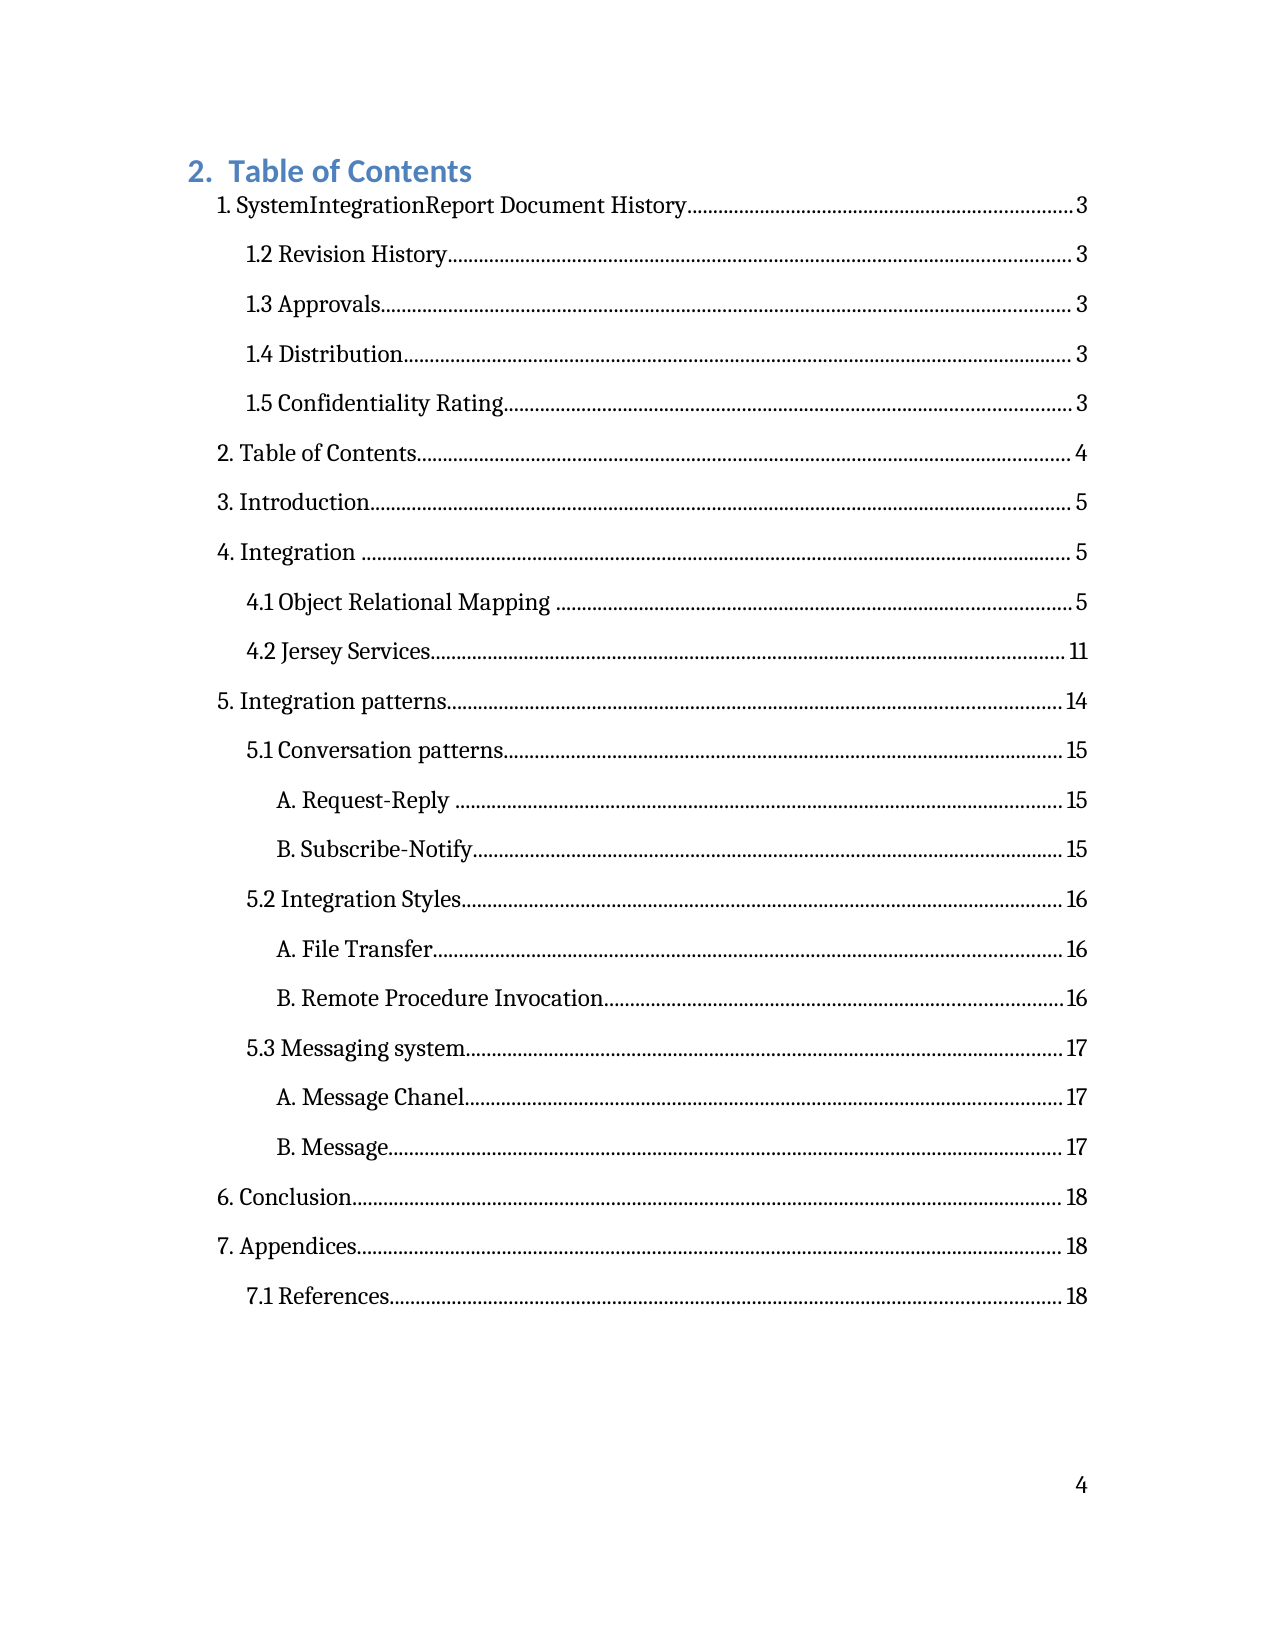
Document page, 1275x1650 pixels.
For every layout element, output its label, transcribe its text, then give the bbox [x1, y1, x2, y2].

text 5.2 Integration Styles 16 [246, 885, 1087, 914]
text 1.5 Confidentiality Rating 3 [246, 389, 1087, 418]
text 1.2 Revision History 3 [246, 240, 1087, 269]
text 5.1 Conversation patterns 15 [246, 736, 1087, 765]
subtitle 2. Table of Contents [187, 150, 1087, 191]
text 3. Introduction 5 [217, 488, 1087, 517]
text 1. SystemIntegrationReport Document History 3 [217, 191, 1087, 219]
text 5. Integration patterns 14 [217, 687, 1087, 715]
text A. Request-Reply 15 [276, 786, 1087, 814]
text 1.4 Distribution 3 [246, 339, 1087, 368]
text 4.2 Jersey Services 11 [246, 637, 1087, 666]
text B. Message 17 [276, 1133, 1087, 1162]
text 7. Appendices 18 [217, 1232, 1087, 1261]
text B. Remote Procedure Invocation 16 [276, 984, 1087, 1013]
text A. Message Chanel 17 [276, 1083, 1087, 1112]
text 1.3 Approvals 3 [246, 290, 1087, 319]
text B. Subscribe-Notify 15 [276, 835, 1087, 864]
text 4.1 Object Relational Mapping 5 [246, 587, 1087, 616]
text 7.1 References 18 [246, 1282, 1087, 1310]
text 2. Table of Contents 4 [217, 439, 1087, 467]
text 6. Conclusion 18 [217, 1182, 1087, 1211]
text 5.3 Messaging system 17 [246, 1034, 1087, 1062]
text 4. Integration 5 [217, 538, 1087, 567]
text A. File Transfer 16 [276, 934, 1087, 963]
